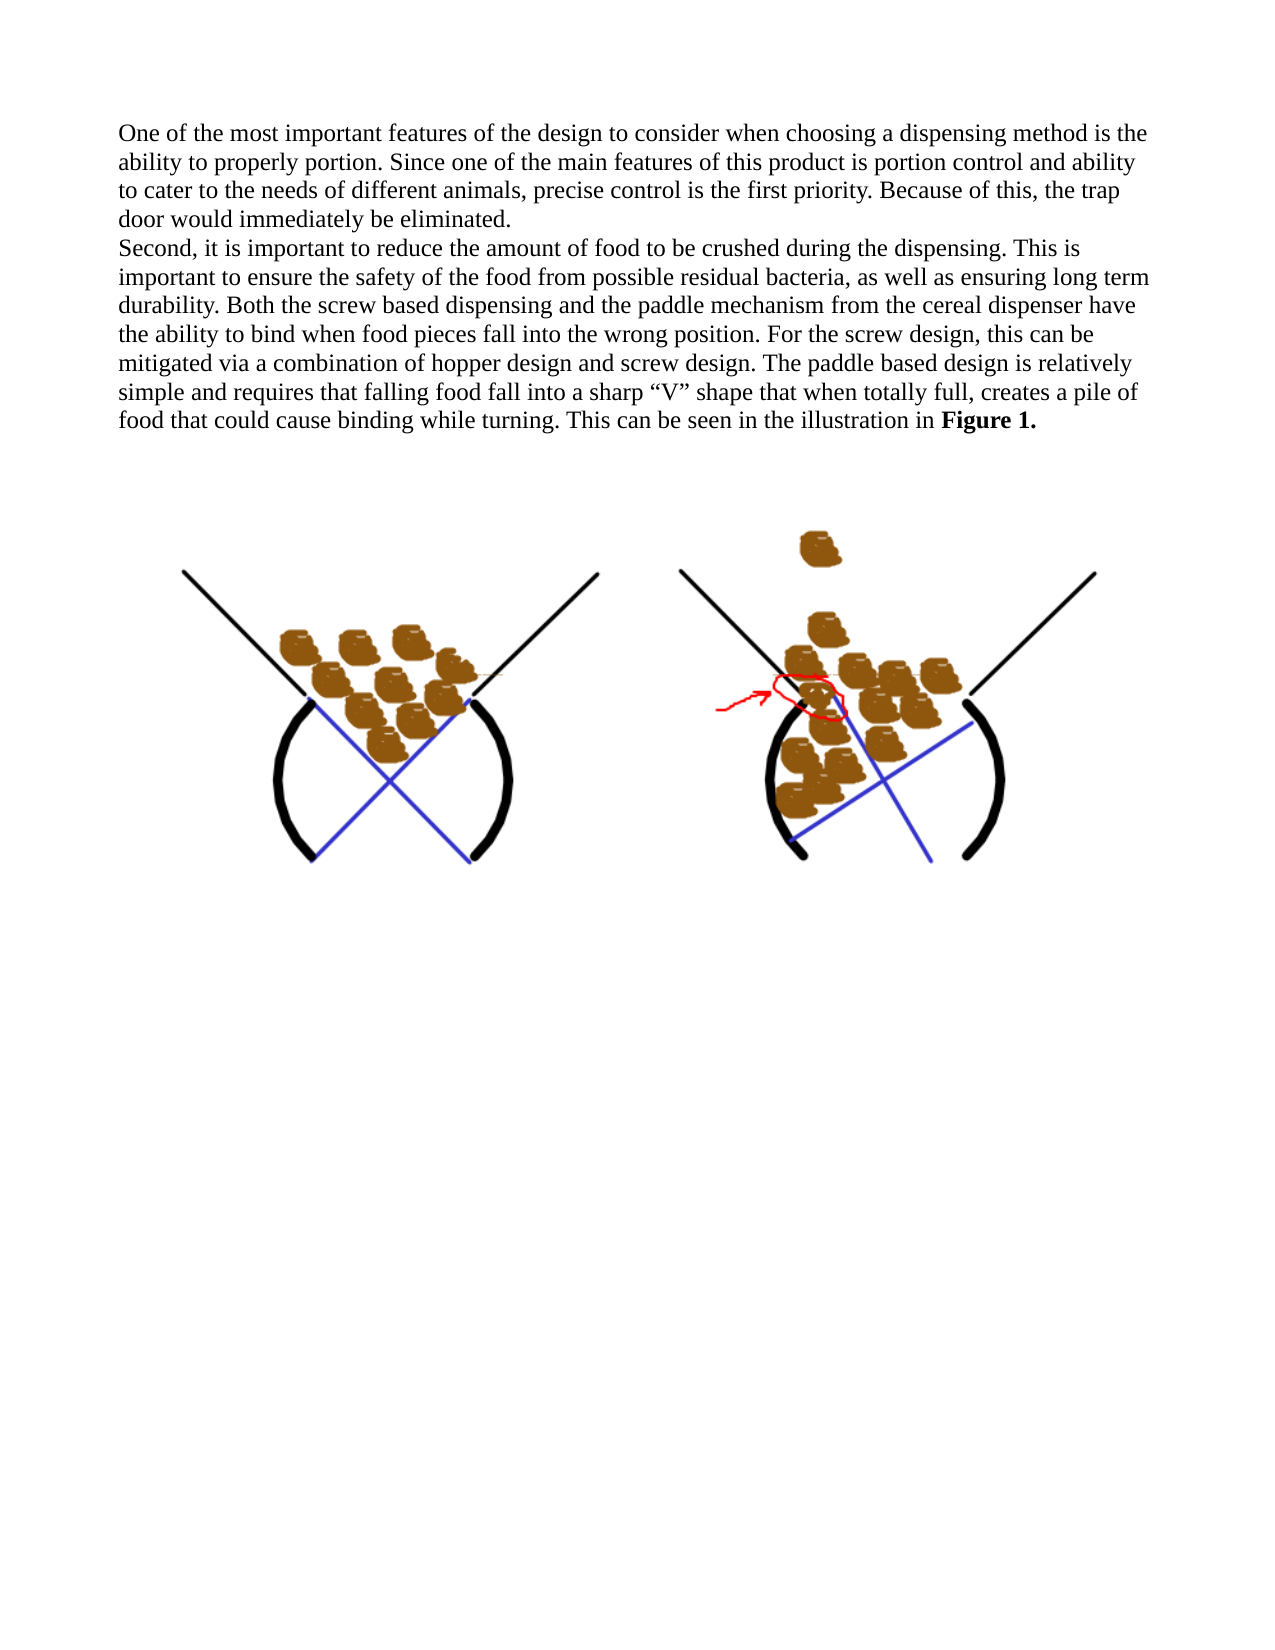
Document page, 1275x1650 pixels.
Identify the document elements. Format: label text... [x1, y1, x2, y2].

text Second, it is important to reduce the amount of food to be crushed during the dispensing. This is important to ensure the safety of the food from possible residual bacteria, as well as ensuring long term durability. Both the screw based dispensing and the paddle mechanism from the cereal dispenser have the ability to bind when food pieces fall into the wrong position. For the screw design, this can be mitigated via a combination of hopper design and screw design. The paddle based design is relatively simple and requires that falling food fall into a sharp “V” shape that when totally full, creates a pile of food that could cause binding while turning. This can be seen in the illustration in Figure 1. [118, 233, 1157, 434]
picture [107, 514, 1146, 932]
text One of the most important features of the design to consider when choosing a dispensing method is the ability to properly portion. Since one of the main features of this product is portion control and ability to cater to the needs of different animals, precise control is the first priority. Because of this, the trap door would immediately be eliminated. [118, 118, 1157, 233]
